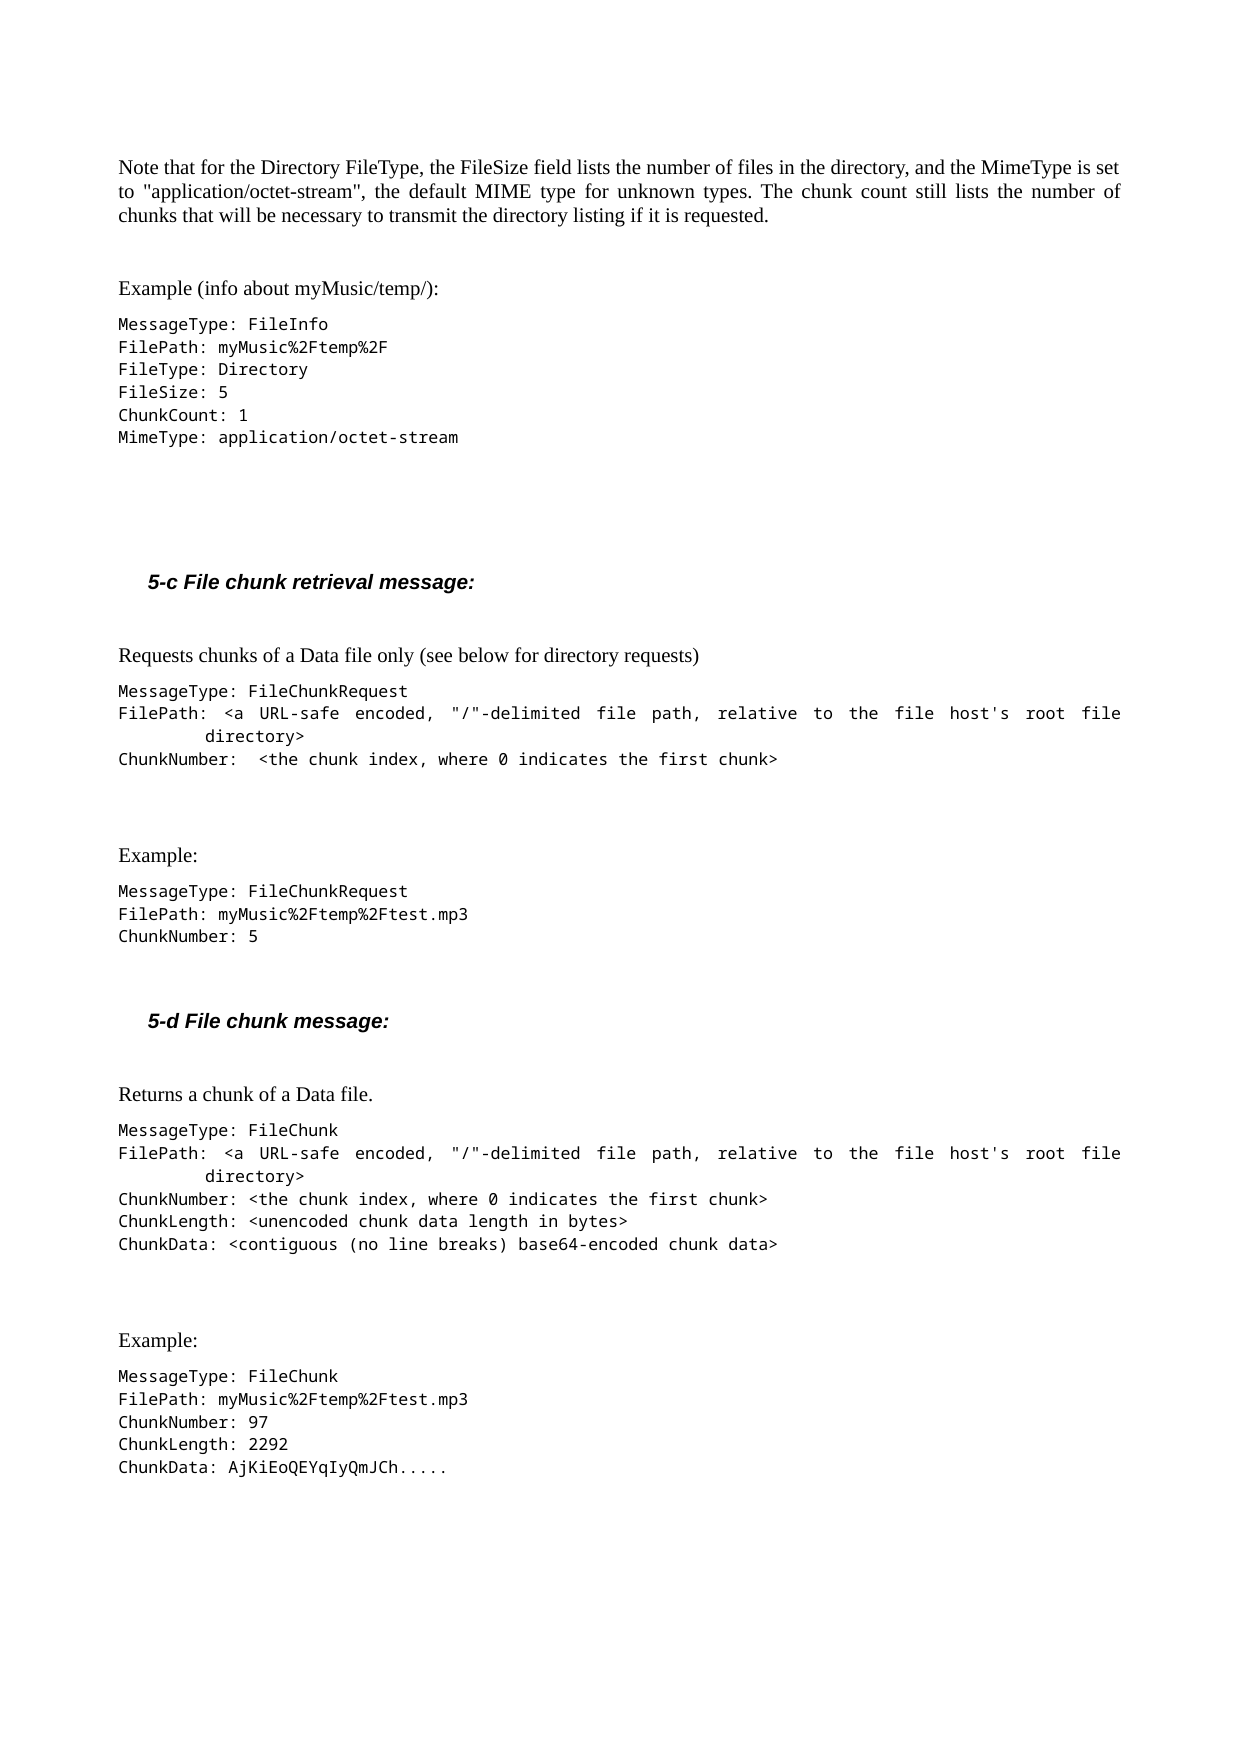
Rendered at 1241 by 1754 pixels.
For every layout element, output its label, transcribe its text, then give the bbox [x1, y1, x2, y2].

text ChunkNumber: <the chunk index, where 0 indicates the first chunk> [118, 747, 1122, 770]
text ChunkNumber: 97 [118, 1410, 1122, 1433]
text Returns a chunk of a Data file. [118, 1082, 1122, 1106]
text ChunkNumber: <the chunk index, where 0 indicates the first chunk> [118, 1187, 1122, 1210]
text FileType: Directory [118, 358, 1122, 381]
text FilePath: myMusic%2Ftemp%2Ftest.mp3 [118, 902, 1122, 925]
text Requests chunks of a Data file only (see below for directory requests) [118, 643, 1122, 667]
text MessageType: FileInfo [118, 312, 1122, 335]
text Note that for the Directory FileType, the FileSize field lists the number of files in the directory, and the MimeType is set to "application/octet-stream", the default MIME type for unknown types. The chunk count still lists the number of chunks that will be necessary to transmit the directory listing if it is requested. [118, 155, 1122, 227]
text ChunkNumber: 5 [118, 925, 1122, 948]
text FilePath: <a URL-safe encoded, "/"-delimited file path, relative to the file host's root file directory> [118, 702, 1122, 747]
text ChunkData: <contiguous (no line breaks) base64-encoded chunk data> [118, 1232, 1122, 1255]
text ChunkLength: 2292 [118, 1433, 1122, 1456]
text MessageType: FileChunkRequest [118, 679, 1122, 702]
text MessageType: FileChunk [118, 1365, 1122, 1388]
text MimeType: application/octet-stream [118, 426, 1122, 449]
text FilePath: <a URL-safe encoded, "/"-delimited file path, relative to the file host's root file directory> [118, 1142, 1122, 1187]
text FilePath: myMusic%2Ftemp%2F [118, 335, 1122, 358]
text Example: [118, 843, 1122, 867]
text Example: [118, 1328, 1122, 1352]
subtitle 5-c File chunk retrieval message: [148, 569, 1122, 593]
subtitle 5-d File chunk message: [148, 1009, 1122, 1033]
text Example (info about myMusic/temp/): [118, 276, 1122, 300]
text FilePath: myMusic%2Ftemp%2Ftest.mp3 [118, 1388, 1122, 1410]
text ChunkCount: 1 [118, 403, 1122, 426]
text MessageType: FileChunk [118, 1119, 1122, 1142]
text ChunkLength: <unencoded chunk data length in bytes> [118, 1210, 1122, 1232]
text ChunkData: AjKiEoQEYqIyQmJCh..... [118, 1456, 1122, 1478]
text MessageType: FileChunkRequest [118, 880, 1122, 902]
text FileSize: 5 [118, 381, 1122, 403]
